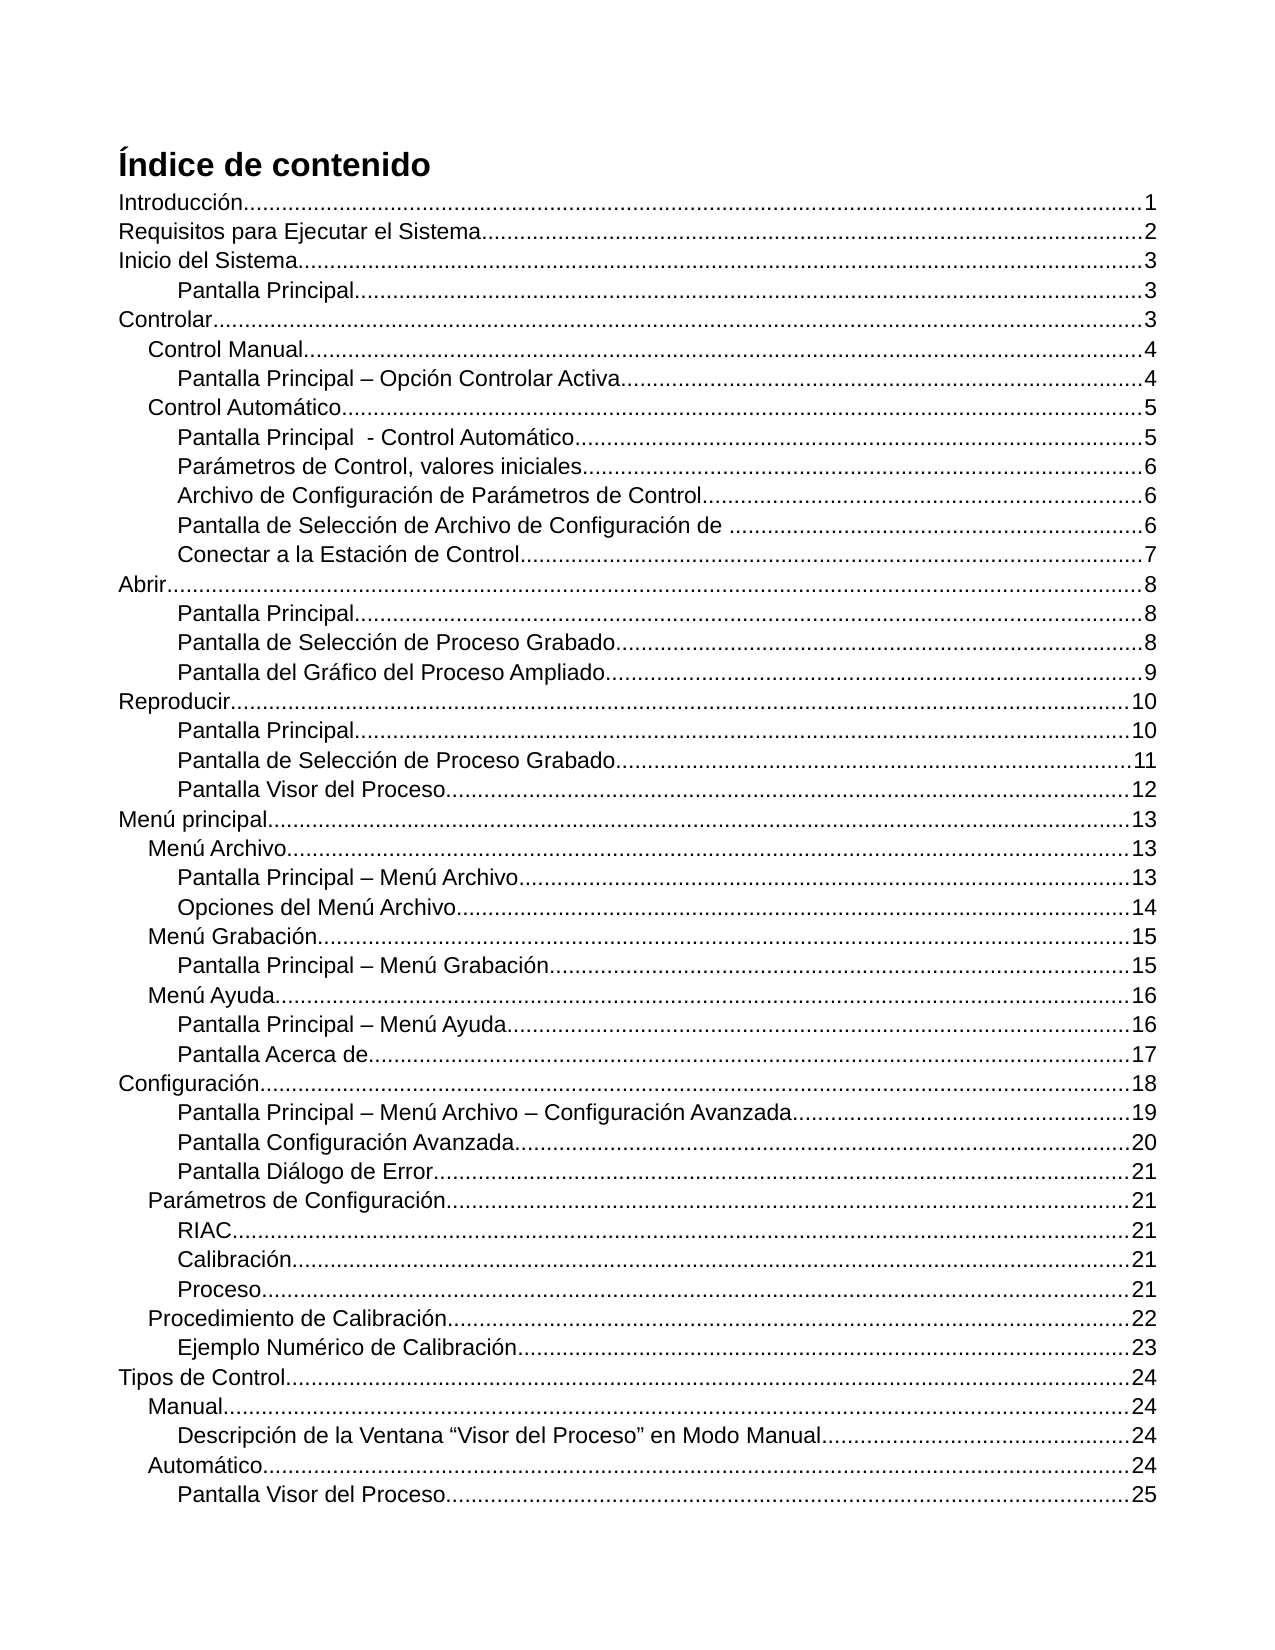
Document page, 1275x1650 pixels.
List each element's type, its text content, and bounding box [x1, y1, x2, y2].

text Proceso 21 [177, 1276, 1157, 1302]
text Menú Grabación 15 [148, 924, 1157, 949]
text Procedimiento de Calibración 22 [148, 1306, 1157, 1331]
text Configuración 18 [118, 1071, 1157, 1096]
text Descripción de la Ventana “Visor del Proceso” en Modo Manual 24 [177, 1423, 1157, 1449]
text Menú Ayuda 16 [148, 983, 1157, 1008]
text Parámetros de Control, valores iniciales 6 [177, 454, 1157, 479]
text Pantalla Diálogo de Error 21 [177, 1159, 1157, 1184]
text Menú Archivo 13 [148, 836, 1157, 861]
text Pantalla de Selección de Proceso Grabado 11 [177, 748, 1157, 773]
text Pantalla Principal - Control Automático 5 [177, 424, 1157, 450]
text Pantalla Principal 3 [177, 278, 1157, 303]
text Pantalla de Selección de Archivo de Configuración de 6 [177, 513, 1157, 538]
subtitle Índice de contenido [118, 147, 1157, 184]
text Pantalla Principal – Menú Archivo – Configuración Avanzada 19 [177, 1100, 1157, 1126]
text Conectar a la Estación de Control 7 [177, 542, 1157, 568]
text Pantalla de Selección de Proceso Grabado 8 [177, 630, 1157, 656]
text Reproducir 10 [118, 689, 1157, 714]
text Control Automático 5 [148, 395, 1157, 421]
text Introducción 1 [118, 189, 1157, 215]
text Automático 24 [148, 1453, 1157, 1478]
text Pantalla Principal – Menú Ayuda 16 [177, 1012, 1157, 1038]
text Pantalla Acerca de 17 [177, 1041, 1157, 1067]
text Calibración 21 [177, 1247, 1157, 1273]
text RIAC 21 [177, 1218, 1157, 1243]
text Inicio del Sistema 3 [118, 248, 1157, 274]
text Pantalla Principal 8 [177, 601, 1157, 626]
text Controlar 3 [118, 307, 1157, 333]
text Pantalla Principal – Opción Controlar Activa 4 [177, 366, 1157, 391]
text Abrir 8 [118, 571, 1157, 597]
text Ejemplo Numérico de Calibración 23 [177, 1335, 1157, 1361]
text Pantalla del Gráfico del Proceso Ampliado 9 [177, 659, 1157, 685]
text Tipos de Control 24 [118, 1364, 1157, 1390]
text Opciones del Menú Archivo 14 [177, 894, 1157, 920]
text Pantalla Visor del Proceso 25 [177, 1482, 1157, 1508]
text Pantalla Visor del Proceso 12 [177, 777, 1157, 803]
text Manual 24 [148, 1394, 1157, 1419]
text Pantalla Principal 10 [177, 718, 1157, 744]
text Archivo de Configuración de Parámetros de Control 6 [177, 483, 1157, 509]
text Control Manual 4 [148, 336, 1157, 362]
text Parámetros de Configuración 21 [148, 1188, 1157, 1214]
text Pantalla Principal – Menú Grabación 15 [177, 953, 1157, 979]
text Menú principal 13 [118, 806, 1157, 832]
text Pantalla Principal – Menú Archivo 13 [177, 865, 1157, 891]
text Pantalla Configuración Avanzada 20 [177, 1129, 1157, 1155]
text Requisitos para Ejecutar el Sistema 2 [118, 219, 1157, 244]
